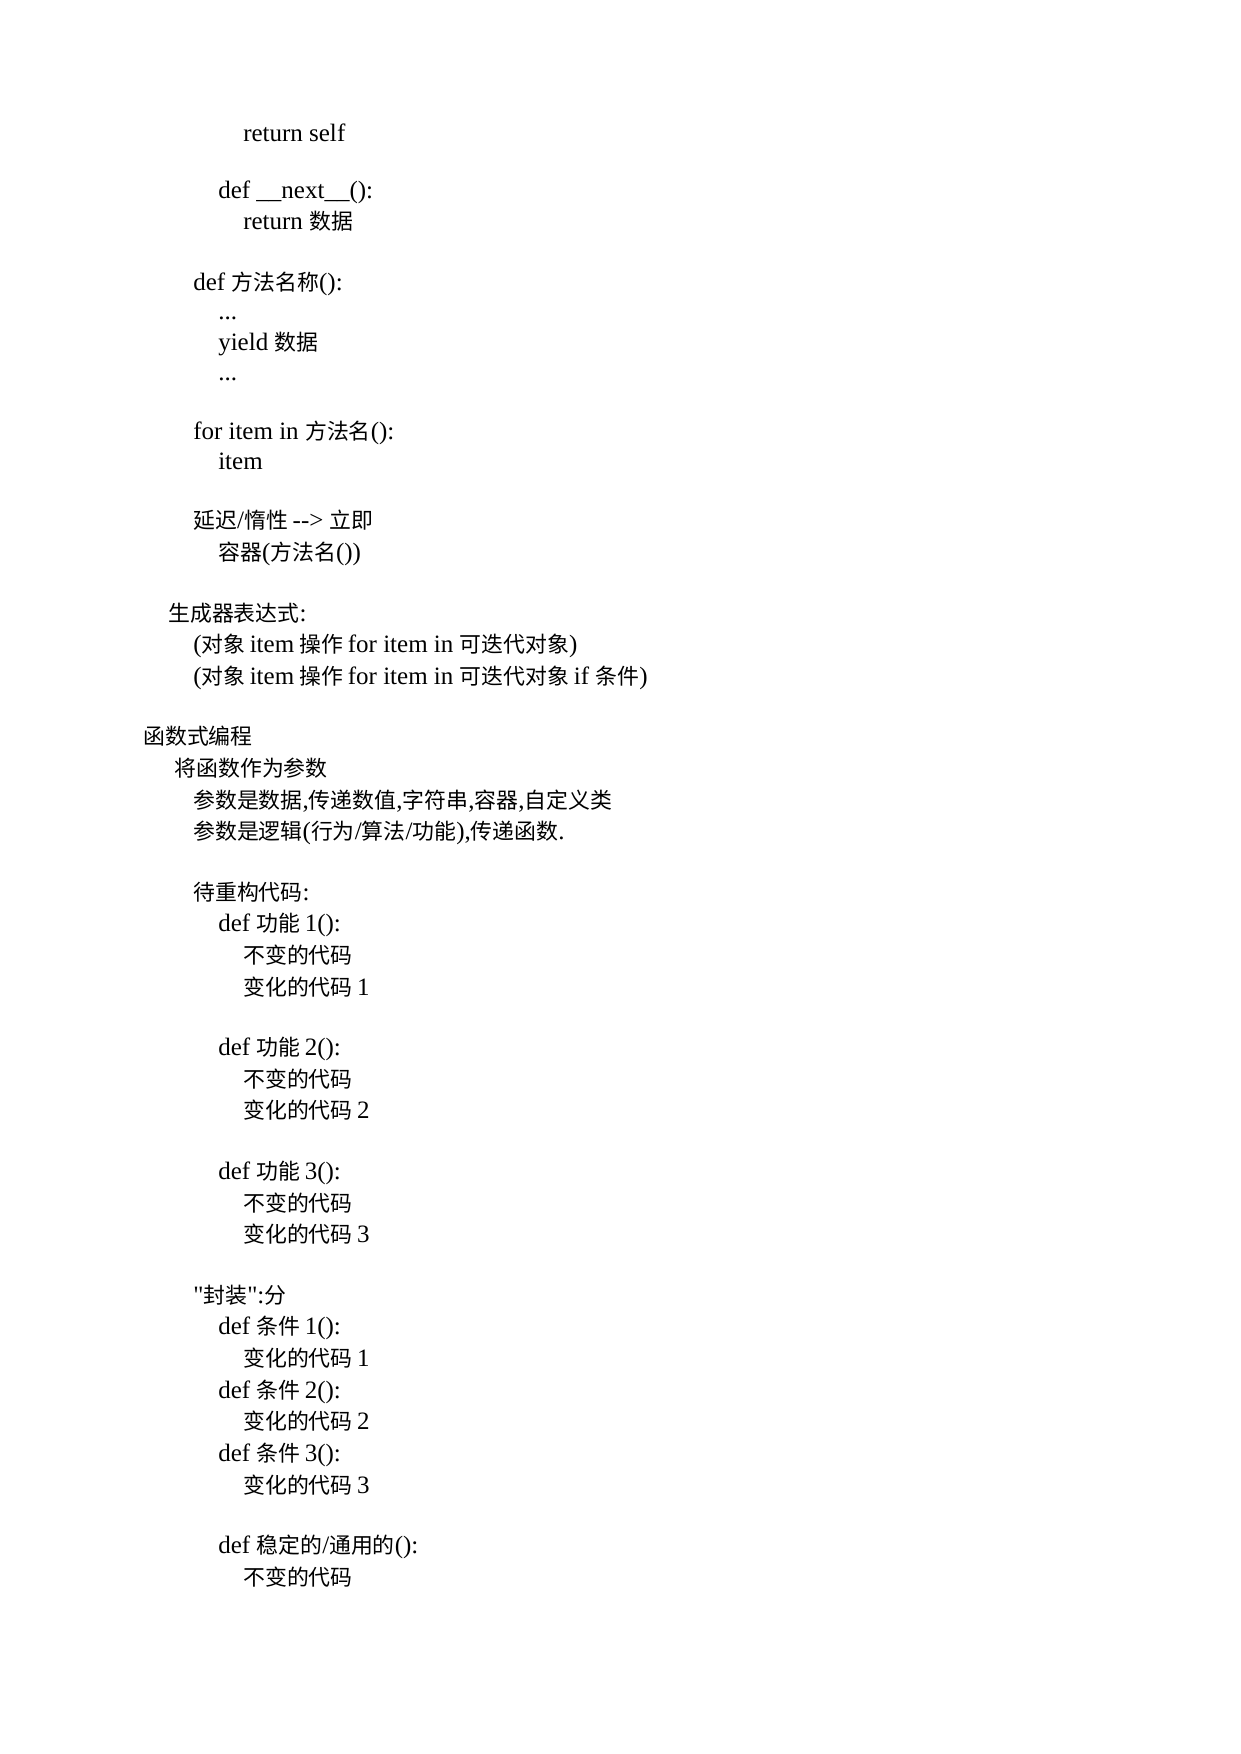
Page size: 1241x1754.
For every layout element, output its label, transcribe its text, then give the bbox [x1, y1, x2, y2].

list 变化的代码1 [118, 1341, 1122, 1373]
list 变化的代码3 [118, 1468, 1122, 1499]
list yield 数据 [118, 325, 1122, 357]
list item [118, 446, 1122, 475]
list 函数式编程 [118, 719, 1122, 751]
list def 方法名称(): [118, 265, 1122, 296]
list 待重构代码: [118, 875, 1122, 906]
list 参数是数据,传递数值,字符串,容器,自定义类 [118, 783, 1122, 814]
list "封装":分 [118, 1278, 1122, 1309]
list def 稳定的/通用的(): [118, 1528, 1122, 1560]
list ... [118, 357, 1122, 386]
list 将函数作为参数 [118, 751, 1122, 783]
list (对象item操作 for item in 可迭代对象 if 条件) [118, 659, 1122, 691]
list def 功能1(): [118, 906, 1122, 938]
list 不变的代码 [118, 1560, 1122, 1591]
list 生成器表达式: [118, 596, 1122, 627]
list def 条件1(): [118, 1309, 1122, 1341]
list def 条件3(): [118, 1436, 1122, 1468]
list ... [118, 296, 1122, 325]
list return 数据 [118, 204, 1122, 236]
list 不变的代码 [118, 1062, 1122, 1093]
list 变化的代码2 [118, 1093, 1122, 1125]
list def __next__(): [118, 176, 1122, 204]
list 延迟/惰性 --> 立即 [118, 503, 1122, 535]
list 参数是逻辑(行为/算法/功能),传递函数. [118, 814, 1122, 846]
list (对象item操作 for item in 可迭代对象) [118, 627, 1122, 659]
list 容器(方法名()) [118, 535, 1122, 567]
list 不变的代码 [118, 1186, 1122, 1217]
list def 功能2(): [118, 1030, 1122, 1062]
list def 功能3(): [118, 1154, 1122, 1186]
list 变化的代码3 [118, 1217, 1122, 1249]
list for item in 方法名(): [118, 414, 1122, 446]
list 变化的代码2 [118, 1404, 1122, 1436]
list 不变的代码 [118, 938, 1122, 970]
list 变化的代码1 [118, 970, 1122, 1001]
list def 条件2(): [118, 1373, 1122, 1404]
list return self [118, 118, 1122, 147]
